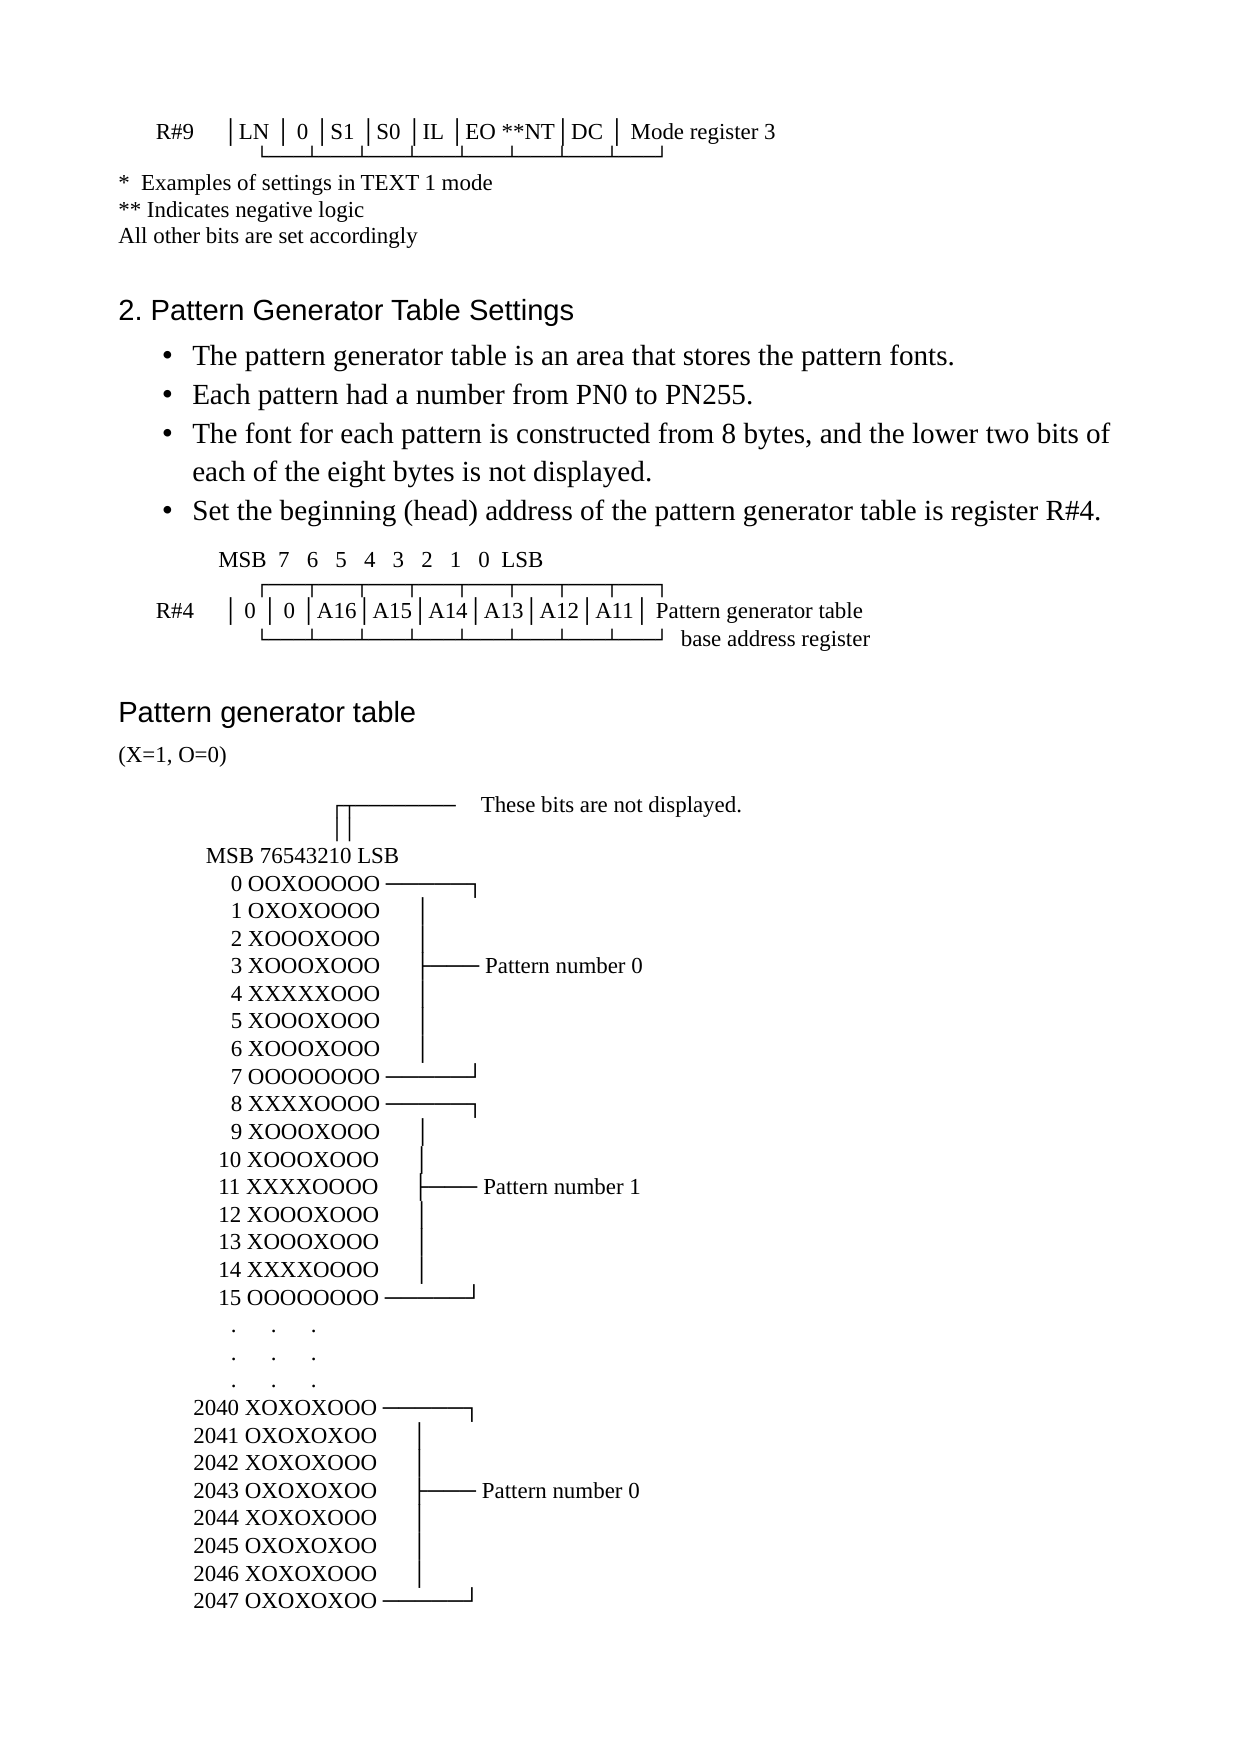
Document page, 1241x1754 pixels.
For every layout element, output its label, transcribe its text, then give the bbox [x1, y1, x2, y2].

text R#9 │LN │ 0 │S1 │S0 │IL │EO **NT│DC │ Mode register 3 [323, 118, 367, 146]
text R#4 │ 0 │ 0 │A16│A15│A14│A13│A12│A11│ Pattern generator table [532, 597, 586, 625]
text ┌┬──────── These bits are not displayed. [118, 791, 1122, 818]
list Set the beginning (head) address of the pattern generator table is register R#4. [162, 493, 1122, 527]
text R#9 │LN │ 0 │S1 │S0 │IL │EO **NT│DC │ Mode register 3 [369, 118, 413, 146]
text 4 XXXXXOOO │ [118, 980, 421, 1008]
text R#4 │ 0 │ 0 │A16│A15│A14│A13│A12│A11│ Pattern generator table [118, 597, 229, 625]
text 12 XOOOXOOO │ [422, 1201, 1122, 1228]
text R#9 │LN │ 0 │S1 │S0 │IL │EO **NT│DC │ Mode register 3 [415, 118, 456, 146]
text 1 OXOXOOOO │ [118, 897, 421, 925]
text 2040 XOXOXOOO ─────┐ [118, 1394, 1122, 1422]
text 9 XOOOXOOO │ [423, 1118, 1122, 1146]
text 11 XXXXOOOO ├─── Pattern number 1 [421, 1173, 1122, 1201]
text 7 OOOOOOOO ─────┘ [118, 1063, 1122, 1090]
text 2042 XOXOXOOO │ [118, 1449, 418, 1477]
text . . . [118, 1366, 1122, 1394]
text R#9 │LN │ 0 │S1 │S0 │IL │EO **NT│DC │ Mode register 3 [118, 118, 229, 146]
text 2046 XOXOXOOO │ [420, 1560, 1122, 1587]
text 15 OOOOOOOO ─────┘ [118, 1284, 1122, 1311]
text R#4 │ 0 │ 0 │A16│A15│A14│A13│A12│A11│ Pattern generator table [365, 597, 419, 625]
text 0 OOXOOOOO ─────┐ [118, 869, 1122, 897]
text 10 XOOOXOOO │ [422, 1146, 1122, 1173]
text 2045 OXOXOXOO │ [420, 1532, 1122, 1560]
text 2043 OXOXOXOO ├─── Pattern number 0 [118, 1477, 418, 1504]
text 14 XXXXOOOO │ [118, 1256, 420, 1284]
text 3 XOOOXOOO ├─── Pattern number 0 [118, 952, 421, 980]
text . . . [118, 1311, 1122, 1339]
text 5 XOOOXOOO │ [118, 1008, 421, 1035]
text 5 XOOOXOOO │ [423, 1008, 1122, 1035]
text 11 XXXXOOOO ├─── Pattern number 1 [118, 1173, 419, 1201]
text 1 OXOXOOOO │ [423, 897, 1122, 925]
list The font for each pattern is constructed from 8 bytes, and the lower two bits of each of the eight bytes is not displayed. [162, 416, 1122, 488]
text R#4 │ 0 │ 0 │A16│A15│A14│A13│A12│A11│ Pattern generator table [421, 597, 474, 625]
text 2047 OXOXOXOO ─────┘ [118, 1587, 1122, 1615]
text ││ [118, 818, 1122, 842]
text 14 XXXXOOOO │ [422, 1256, 1122, 1284]
text 9 XOOOXOOO │ [118, 1118, 421, 1146]
text R#9 │LN │ 0 │S1 │S0 │IL │EO **NT│DC │ Mode register 3 [563, 118, 615, 146]
text └───┴───┴───┴───┴───┴───┴───┴───┘ [118, 146, 1122, 169]
list Each pattern had a number from PN0 to PN255. [162, 377, 1122, 411]
text 3 XOOOXOOO ├─── Pattern number 0 [423, 952, 1122, 980]
text 2041 OXOXOXOO │ [420, 1422, 1122, 1449]
text 2044 XOXOXOOO │ [118, 1504, 418, 1532]
text 13 XOOOXOOO │ [118, 1228, 420, 1256]
text 2044 XOXOXOOO │ [420, 1504, 1122, 1532]
text MSB 76543210 LSB [118, 842, 1122, 869]
text MSB 7 6 5 4 3 2 1 0 LSB [118, 546, 1122, 574]
text 2042 XOXOXOOO │ [420, 1449, 1122, 1477]
text R#9 │LN │ 0 │S1 │S0 │IL │EO **NT│DC │ Mode register 3 [617, 118, 1122, 146]
text * Examples of settings in TEXT 1 mode [118, 169, 1122, 196]
text . . . [118, 1339, 1122, 1366]
text 2046 XOXOXOOO │ [118, 1560, 418, 1587]
text All other bits are set accordingly [118, 222, 1122, 248]
text 6 XOOOXOOO │ [118, 1035, 421, 1063]
text ┌───┬───┬───┬───┬───┬───┬───┬───┐ [118, 574, 1122, 597]
subtitle 2. Pattern Generator Table Settings [118, 292, 1122, 326]
text └───┴───┴───┴───┴───┴───┴───┴───┘ base address register [118, 625, 1122, 653]
text (X=1, O=0) [118, 741, 1122, 767]
text 13 XOOOXOOO │ [422, 1228, 1122, 1256]
text 10 XOOOXOOO │ [118, 1146, 420, 1173]
text 12 XOOOXOOO │ [118, 1201, 420, 1228]
text 2 XOOOXOOO │ [423, 925, 1122, 952]
text R#4 │ 0 │ 0 │A16│A15│A14│A13│A12│A11│ Pattern generator table [588, 597, 640, 625]
list The pattern generator table is an area that stores the pattern fonts. [162, 338, 1122, 372]
text R#4 │ 0 │ 0 │A16│A15│A14│A13│A12│A11│ Pattern generator table [642, 597, 1122, 625]
text 6 XOOOXOOO │ [423, 1035, 1122, 1063]
text 2041 OXOXOXOO │ [118, 1422, 418, 1449]
text 2045 OXOXOXOO │ [118, 1532, 418, 1560]
text 2043 OXOXOXOO ├─── Pattern number 0 [420, 1477, 1122, 1504]
text R#4 │ 0 │ 0 │A16│A15│A14│A13│A12│A11│ Pattern generator table [476, 597, 530, 625]
text 2 XOOOXOOO │ [118, 925, 421, 952]
text 8 XXXXOOOO ─────┐ [118, 1090, 1122, 1118]
text ** Indicates negative logic [118, 196, 1122, 222]
text R#9 │LN │ 0 │S1 │S0 │IL │EO **NT│DC │ Mode register 3 [458, 118, 561, 146]
text R#4 │ 0 │ 0 │A16│A15│A14│A13│A12│A11│ Pattern generator table [309, 597, 363, 625]
subtitle Pattern generator table [118, 695, 1122, 728]
text R#9 │LN │ 0 │S1 │S0 │IL │EO **NT│DC │ Mode register 3 [231, 118, 282, 146]
text 4 XXXXXOOO │ [423, 980, 1122, 1008]
